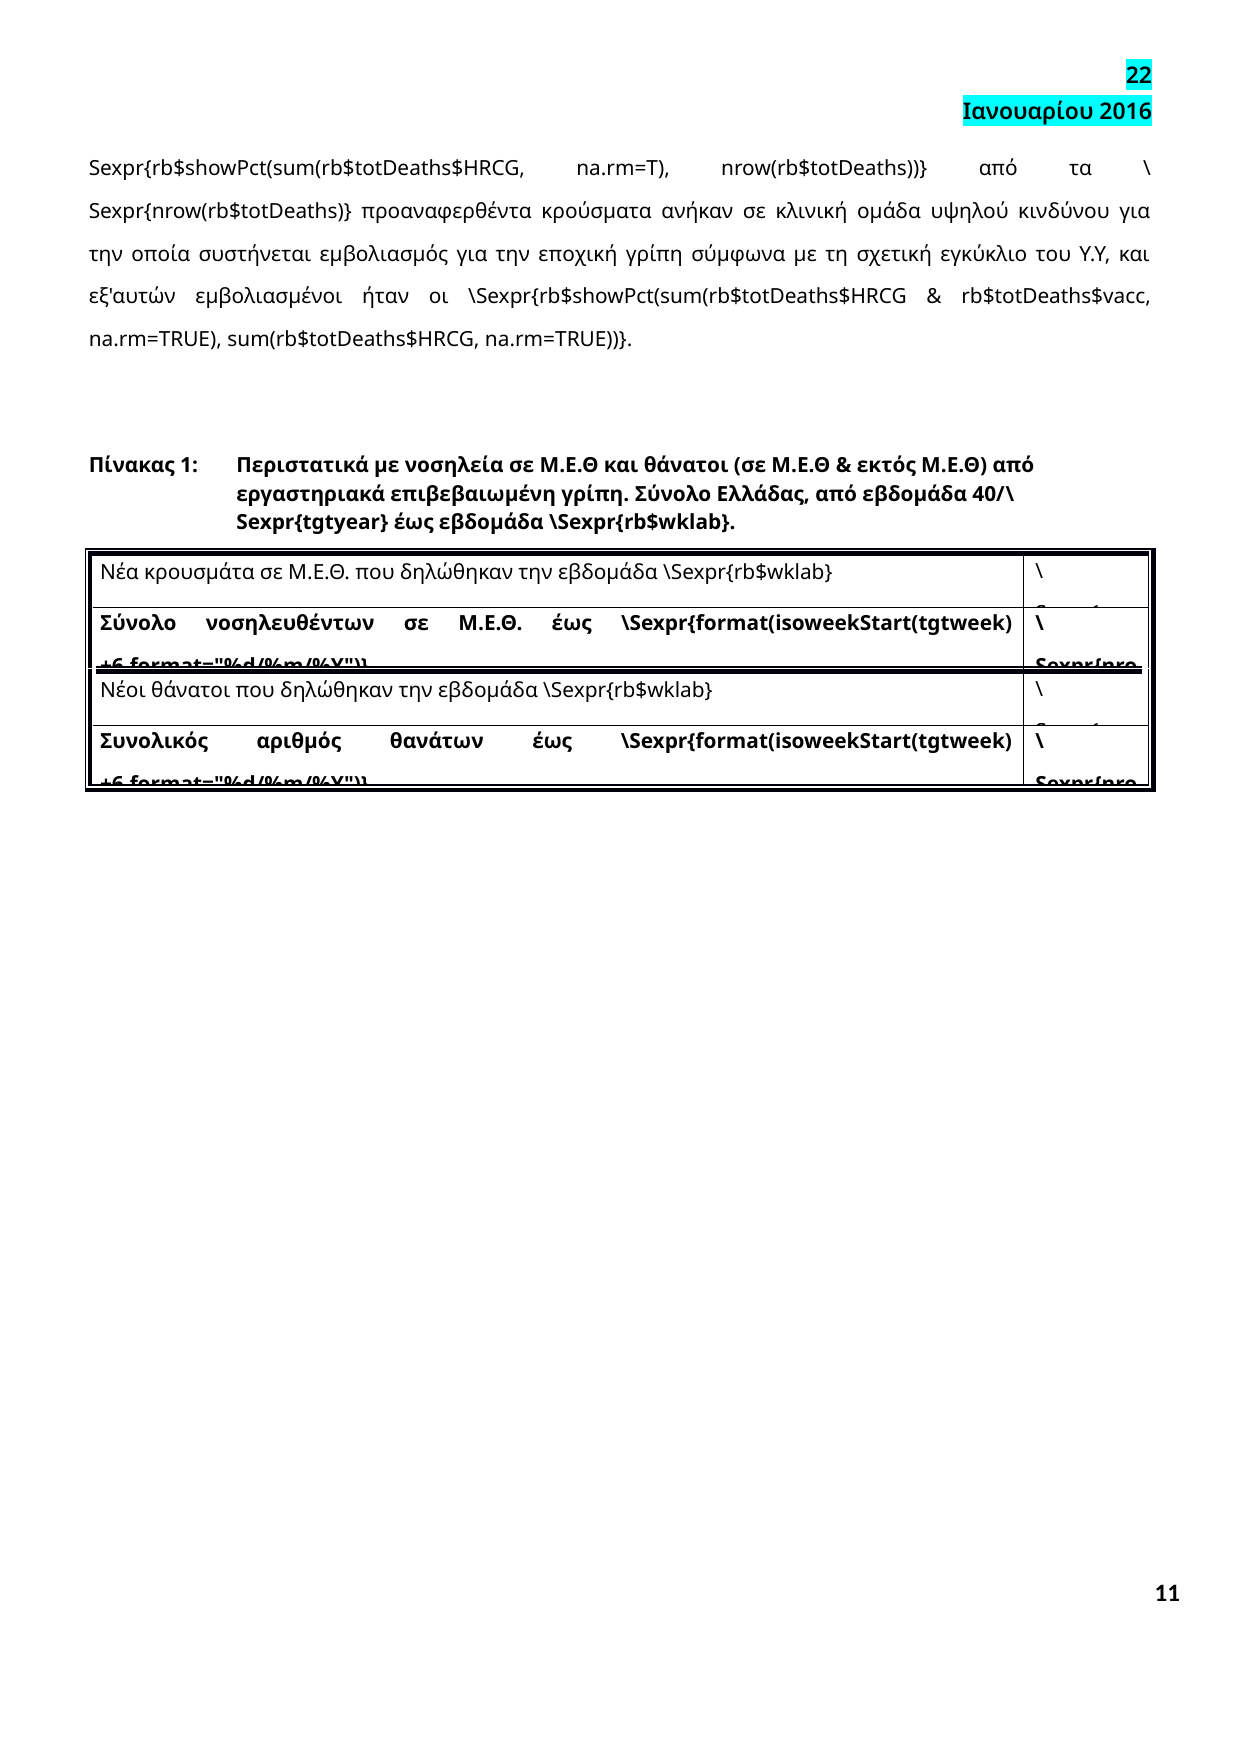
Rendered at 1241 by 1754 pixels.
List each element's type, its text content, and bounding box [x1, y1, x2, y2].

table_cell \Sexpr{nrow(rb$meth)} [1024, 608, 1148, 666]
table_cell Συνολικός αριθμός θανάτων έως \Sexpr{format(isoweekStart(tgtweek)+6,format="%d/%m/%Y")} [92, 726, 1023, 784]
text Sexpr{rb$showPct(sum(rb$totDeaths$HRCG, na.rm=T), nrow(rb$totDeaths))} από τα \Sexpr{nrow(rb$totDeaths)} προαναφερθέντα κρούσματα ανήκαν σε κλινική ομάδα υψηλού κινδύνου για την οποία συστήνεται εμβολιασμός για την εποχική γρίπη σύμφωνα με τη σχετική εγκύκλιο του Υ.Υ, και εξ'αυτών εμβολιασμένοι ήταν οι \Sexpr{rb$showPct(sum(rb$totDeaths$HRCG & rb$totDeaths$vacc, na.rm=TRUE), sum(rb$totDeaths$HRCG, na.rm=TRUE))}. [88, 153, 1152, 352]
subtitle Πίνακας 1: Περιστατικά με νοσηλεία σε Μ.Ε.Θ και θάνατοι (σε Μ.Ε.Θ & εκτός Μ.Ε.Θ) από εργαστηριακά επιβεβαιωμένη γρίπη. Σύνολο Ελλάδας, από εβδομάδα 40/\Sexpr{tgtyear} έως εβδομάδα \Sexpr{rb$wklab}. [88, 450, 1152, 536]
table_cell Νέοι θάνατοι που δηλώθηκαν την εβδομάδα \Sexpr{rb$wklab} [89, 666, 1023, 725]
table_header \Sexpr{nrow(subset(rb$meth, yearweek == tgtweek))} [1024, 556, 1148, 607]
table_cell Σύνολο νοσηλευθέντων σε Μ.Ε.Θ. έως \Sexpr{format(isoweekStart(tgtweek)+6,format="%d/%m/%Y")} [92, 608, 1023, 666]
table_header Νέα κρουσμάτα σε Μ.Ε.Θ. που δηλώθηκαν την εβδομάδα \Sexpr{rb$wklab} [92, 556, 1023, 607]
table_cell \Sexpr{nrow(subset(rb$totDeaths, yearweek == tgtweek))} [1024, 666, 1151, 725]
table_cell \Sexpr{nrow(rb$totDeaths)} [1024, 726, 1148, 784]
